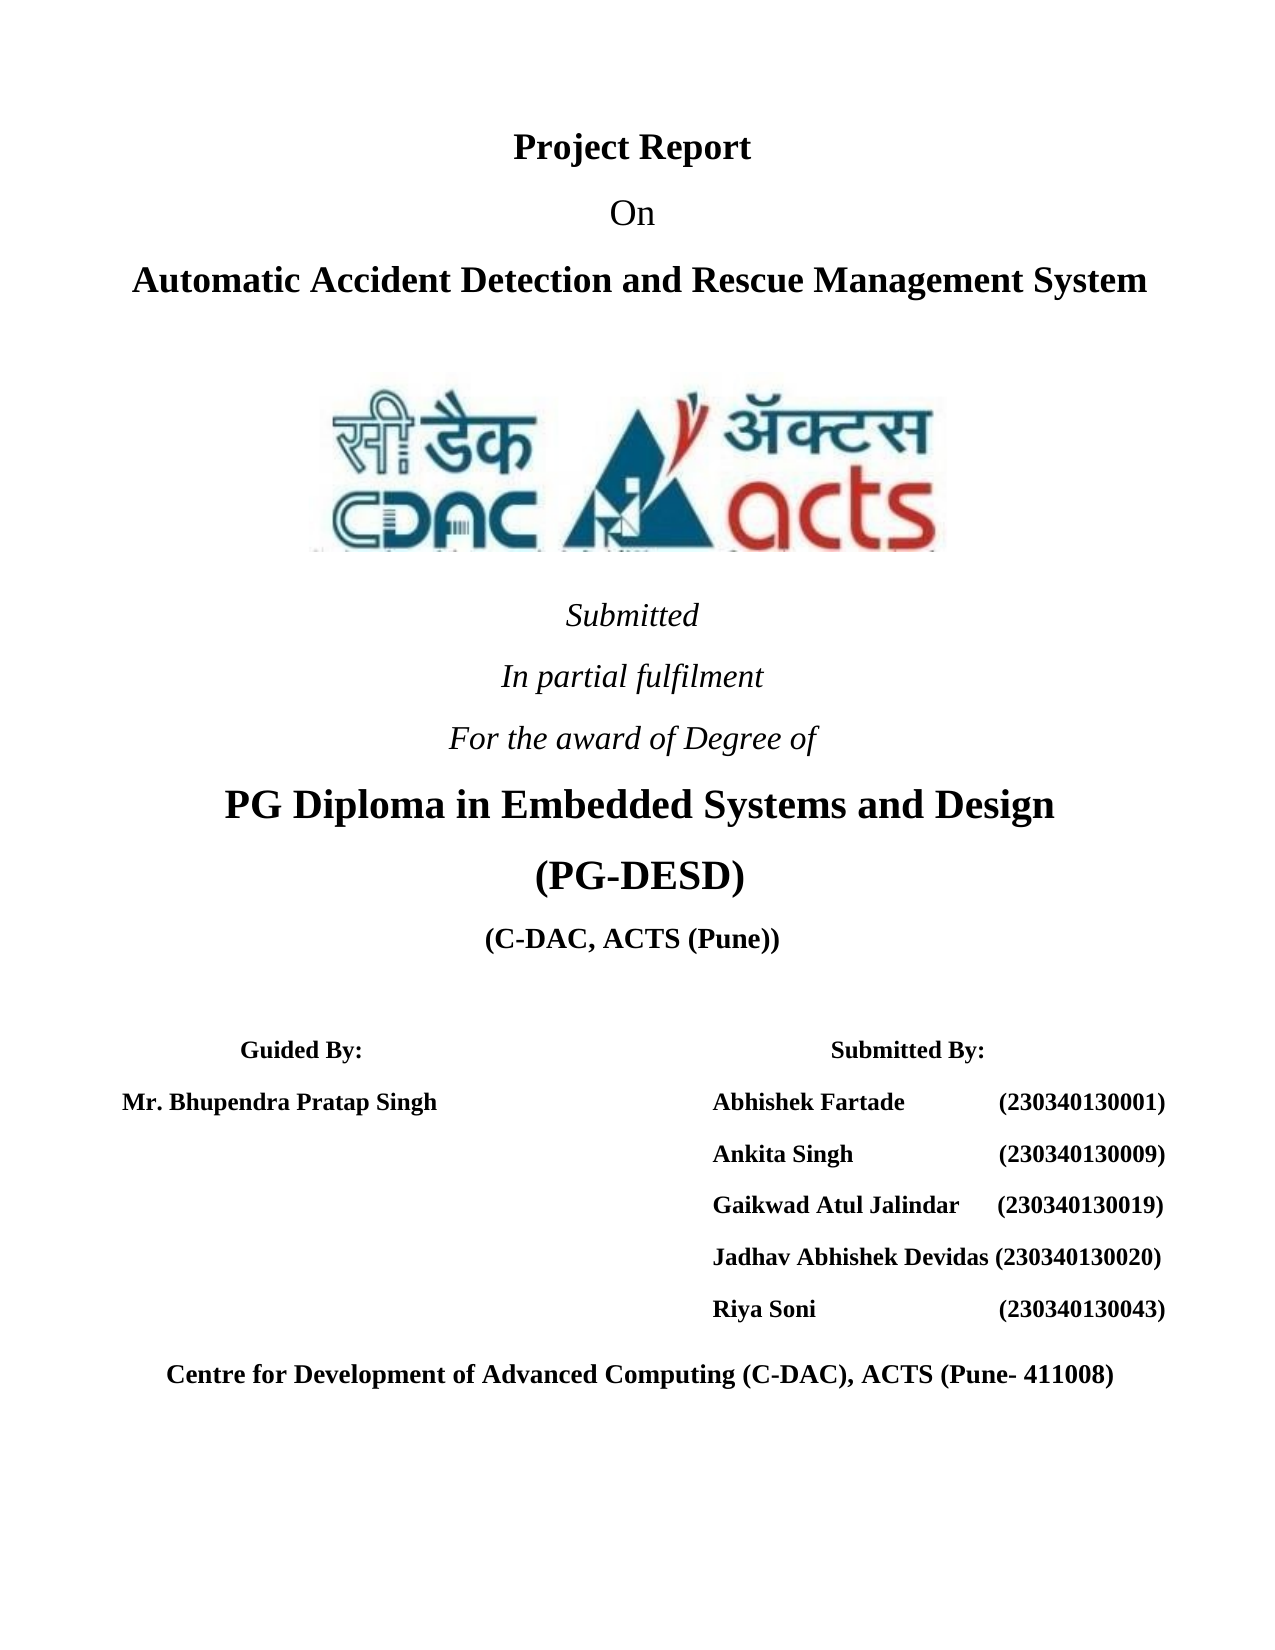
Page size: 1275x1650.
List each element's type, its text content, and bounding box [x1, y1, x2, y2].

text Centre for Development of Advanced Computing (C-DAC), ACTS (Pune- 411008) [122, 1358, 1158, 1389]
text For the award of Degree of [205, 718, 1059, 756]
text In partial fulfilment [205, 657, 1059, 695]
text Guided By: Submitted By: [122, 1035, 1064, 1064]
text Riya Soni (230340130043) [122, 1294, 1167, 1323]
text Project Report [205, 124, 1059, 168]
text (PG-DESD) [122, 851, 1158, 898]
text Mr. Bhupendra Pratap Singh Abhishek Fartade (230340130001) [122, 1087, 1177, 1116]
picture [308, 372, 948, 552]
text On [205, 191, 1059, 234]
text PG Diploma in Embedded Systems and Design [122, 779, 1158, 827]
text (C-DAC, ACTS (Pune)) [205, 922, 1059, 955]
text Automatic Accident Detection and Rescue Management System [122, 257, 1158, 300]
text Ankita Singh (230340130009) [122, 1139, 1177, 1167]
text Gaikwad Atul Jalindar (230340130019) [122, 1191, 1177, 1219]
text Submitted [205, 389, 1059, 633]
text Jadhav Abhishek Devidas (230340130020) [122, 1242, 1167, 1271]
